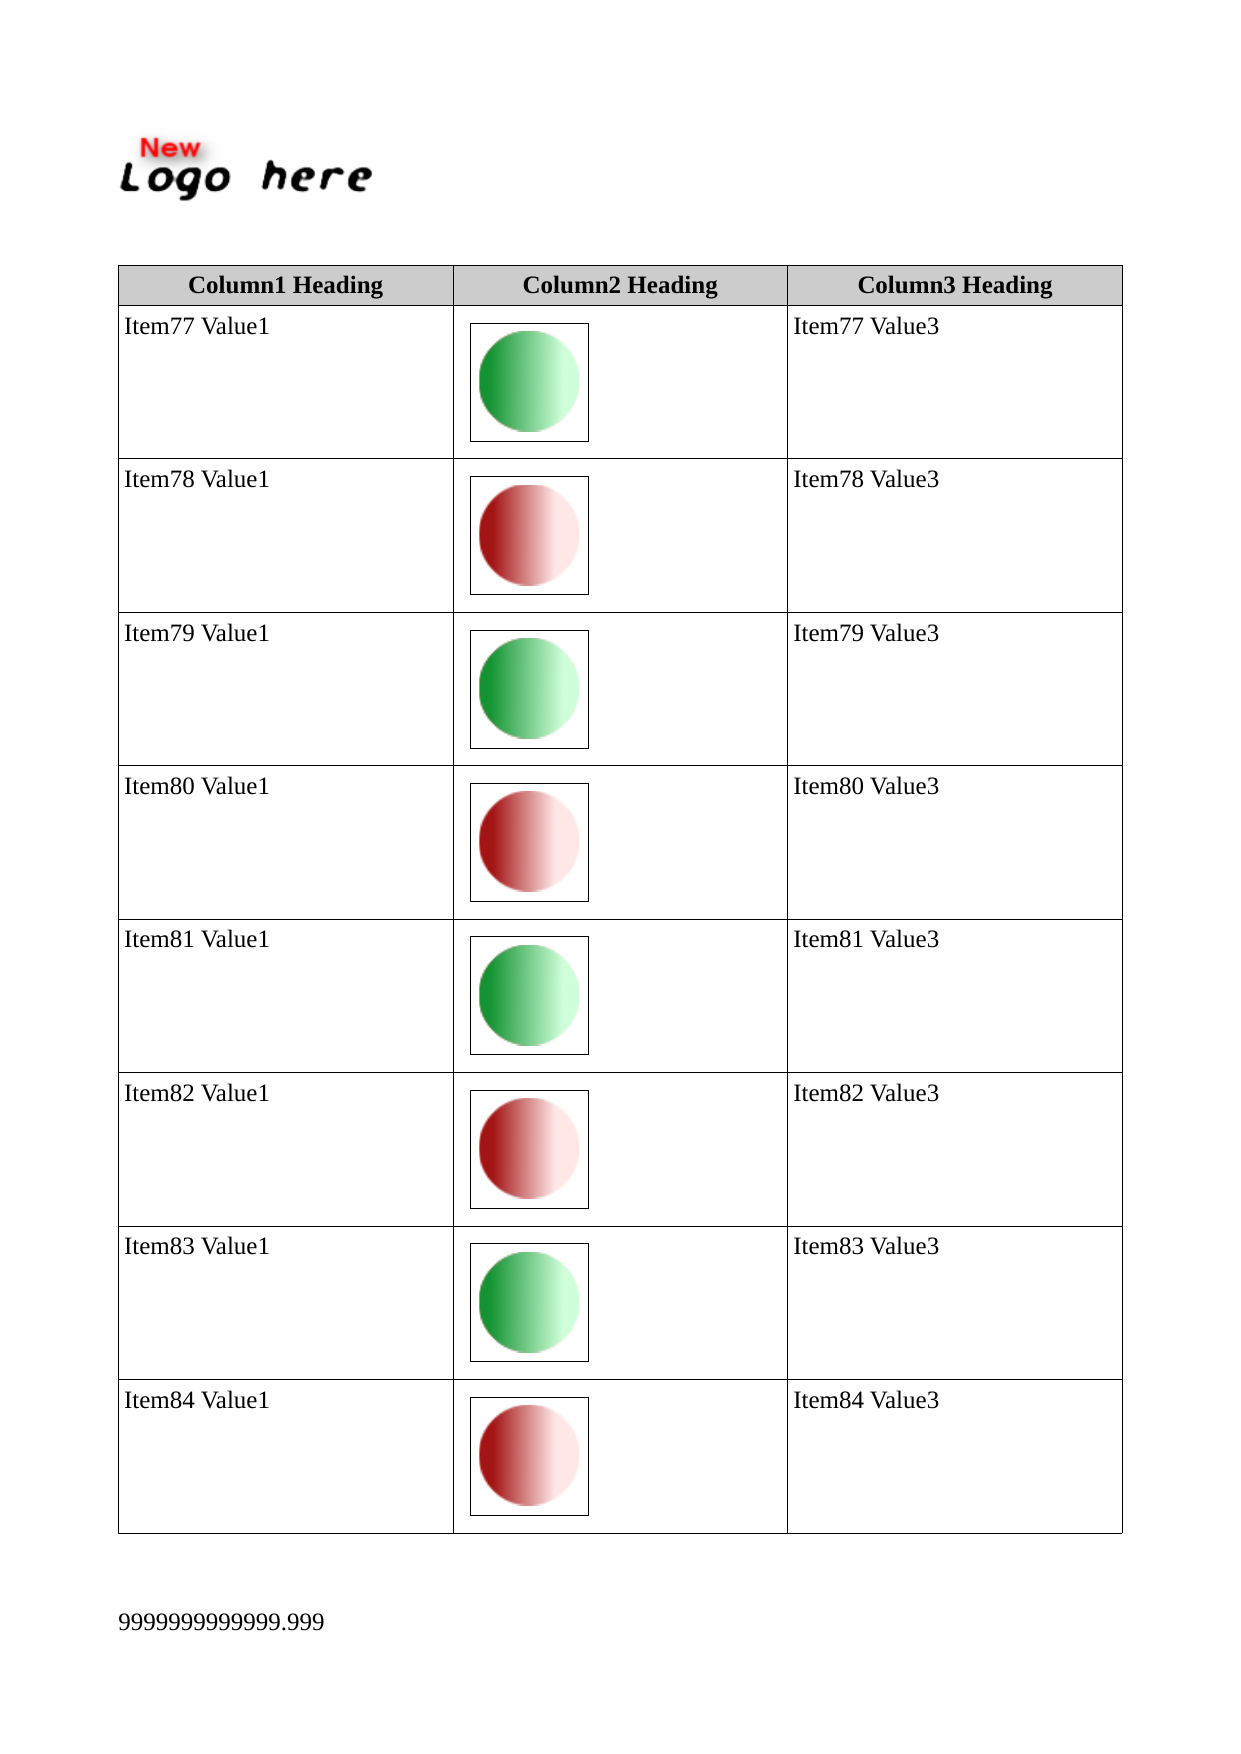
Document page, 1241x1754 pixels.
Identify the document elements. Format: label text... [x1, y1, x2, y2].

table_cell [454, 459, 787, 612]
table_cell Item83 Value1 [119, 1227, 453, 1379]
table_cell Item77 Value3 [788, 306, 1122, 458]
table_cell Item82 Value1 [119, 1073, 453, 1226]
table_cell Item77 Value1 [119, 306, 453, 458]
table_cell Item79 Value1 [119, 613, 453, 765]
table_cell Item78 Value1 [119, 459, 453, 612]
table_cell Item80 Value3 [788, 766, 1122, 919]
table_cell Item81 Value3 [788, 920, 1122, 1072]
table_cell [454, 1227, 787, 1379]
table_cell Item83 Value3 [788, 1227, 1122, 1379]
table_cell Item80 Value1 [119, 766, 453, 919]
table_cell Item84 Value1 [119, 1380, 453, 1532]
table_cell Item82 Value3 [788, 1073, 1122, 1226]
table_cell [454, 1380, 787, 1532]
table_header Column2 Heading [454, 266, 787, 305]
table_header Column3 Heading [788, 266, 1122, 305]
table_cell [454, 613, 787, 765]
table_cell [454, 766, 787, 919]
table_cell Item81 Value1 [119, 920, 453, 1072]
table_cell Item84 Value3 [788, 1380, 1122, 1532]
table_header Column1 Heading [119, 266, 453, 305]
table_cell Item79 Value3 [788, 613, 1122, 765]
table_cell [454, 306, 787, 458]
table_cell [454, 920, 787, 1072]
table_cell [454, 1073, 787, 1226]
table_cell Item78 Value3 [788, 459, 1122, 612]
